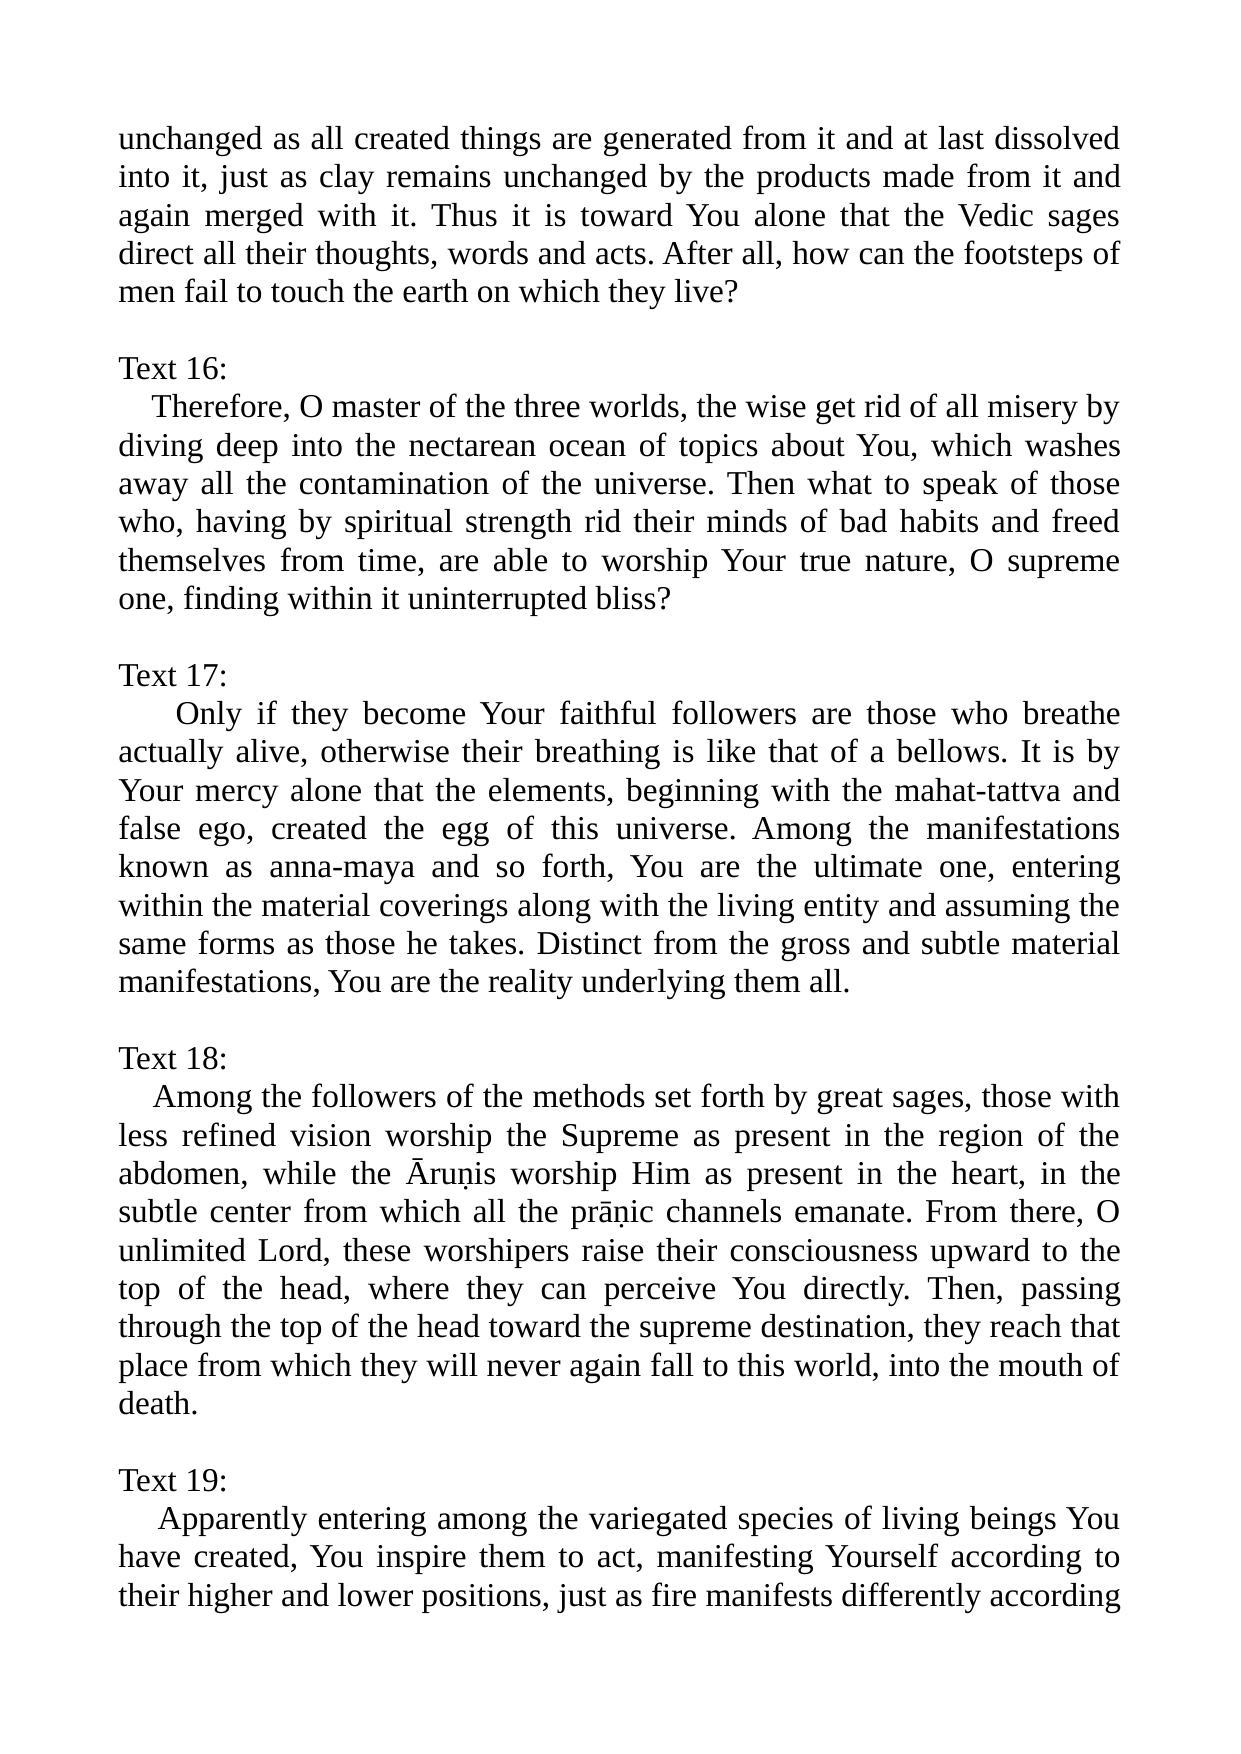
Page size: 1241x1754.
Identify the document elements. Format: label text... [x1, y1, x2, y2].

text Among the followers of the methods set forth by great sages, those with less refined vision worship the Supreme as present in the region of the abdomen, while the Āruṇis worship Him as present in the heart, in the subtle center from which all the prāṇic channels emanate. From there, O unlimited Lord, these worshipers raise their consciousness upward to the top of the head, where they can perceive You directly. Then, passing through the top of the head toward the supreme destination, they reach that place from which they will never again fall to this world, into the mouth of death. [118, 1076, 1122, 1421]
text Only if they become Your faithful followers are those who breathe actually alive, otherwise their breathing is like that of a bellows. It is by Your mercy alone that the elements, beginning with the mahat-tattva and false ego, created the egg of this universe. Among the manifestations known as anna-maya and so forth, You are the ultimate one, entering within the material coverings along with the living entity and assuming the same forms as those he takes. Distinct from the gross and subtle material manifestations, You are the reality underlying them all. [118, 693, 1122, 1000]
text Text 19: [118, 1460, 1122, 1498]
text Text 16: [118, 348, 1122, 386]
text Text 18: [118, 1038, 1122, 1076]
text Apparently entering among the variegated species of living beings You have created, You inspire them to act, manifesting Yourself according to their higher and lower positions, just as fire manifests differently according [118, 1498, 1122, 1613]
text Therefore, O master of the three worlds, the wise get rid of all misery by diving deep into the nectarean ocean of topics about You, which washes away all the contamination of the universe. Then what to speak of those who, having by spiritual strength rid their minds of bad habits and freed themselves from time, are able to worship Your true nature, O supreme one, finding within it uninterrupted bliss? [118, 386, 1122, 616]
text Text 17: [118, 655, 1122, 693]
text unchanged as all created things are generated from it and at last dissolved into it, just as clay remains unchanged by the products made from it and again merged with it. Thus it is toward You alone that the Vedic sages direct all their thoughts, words and acts. After all, how can the footsteps of men fail to touch the earth on which they live? [118, 118, 1122, 310]
